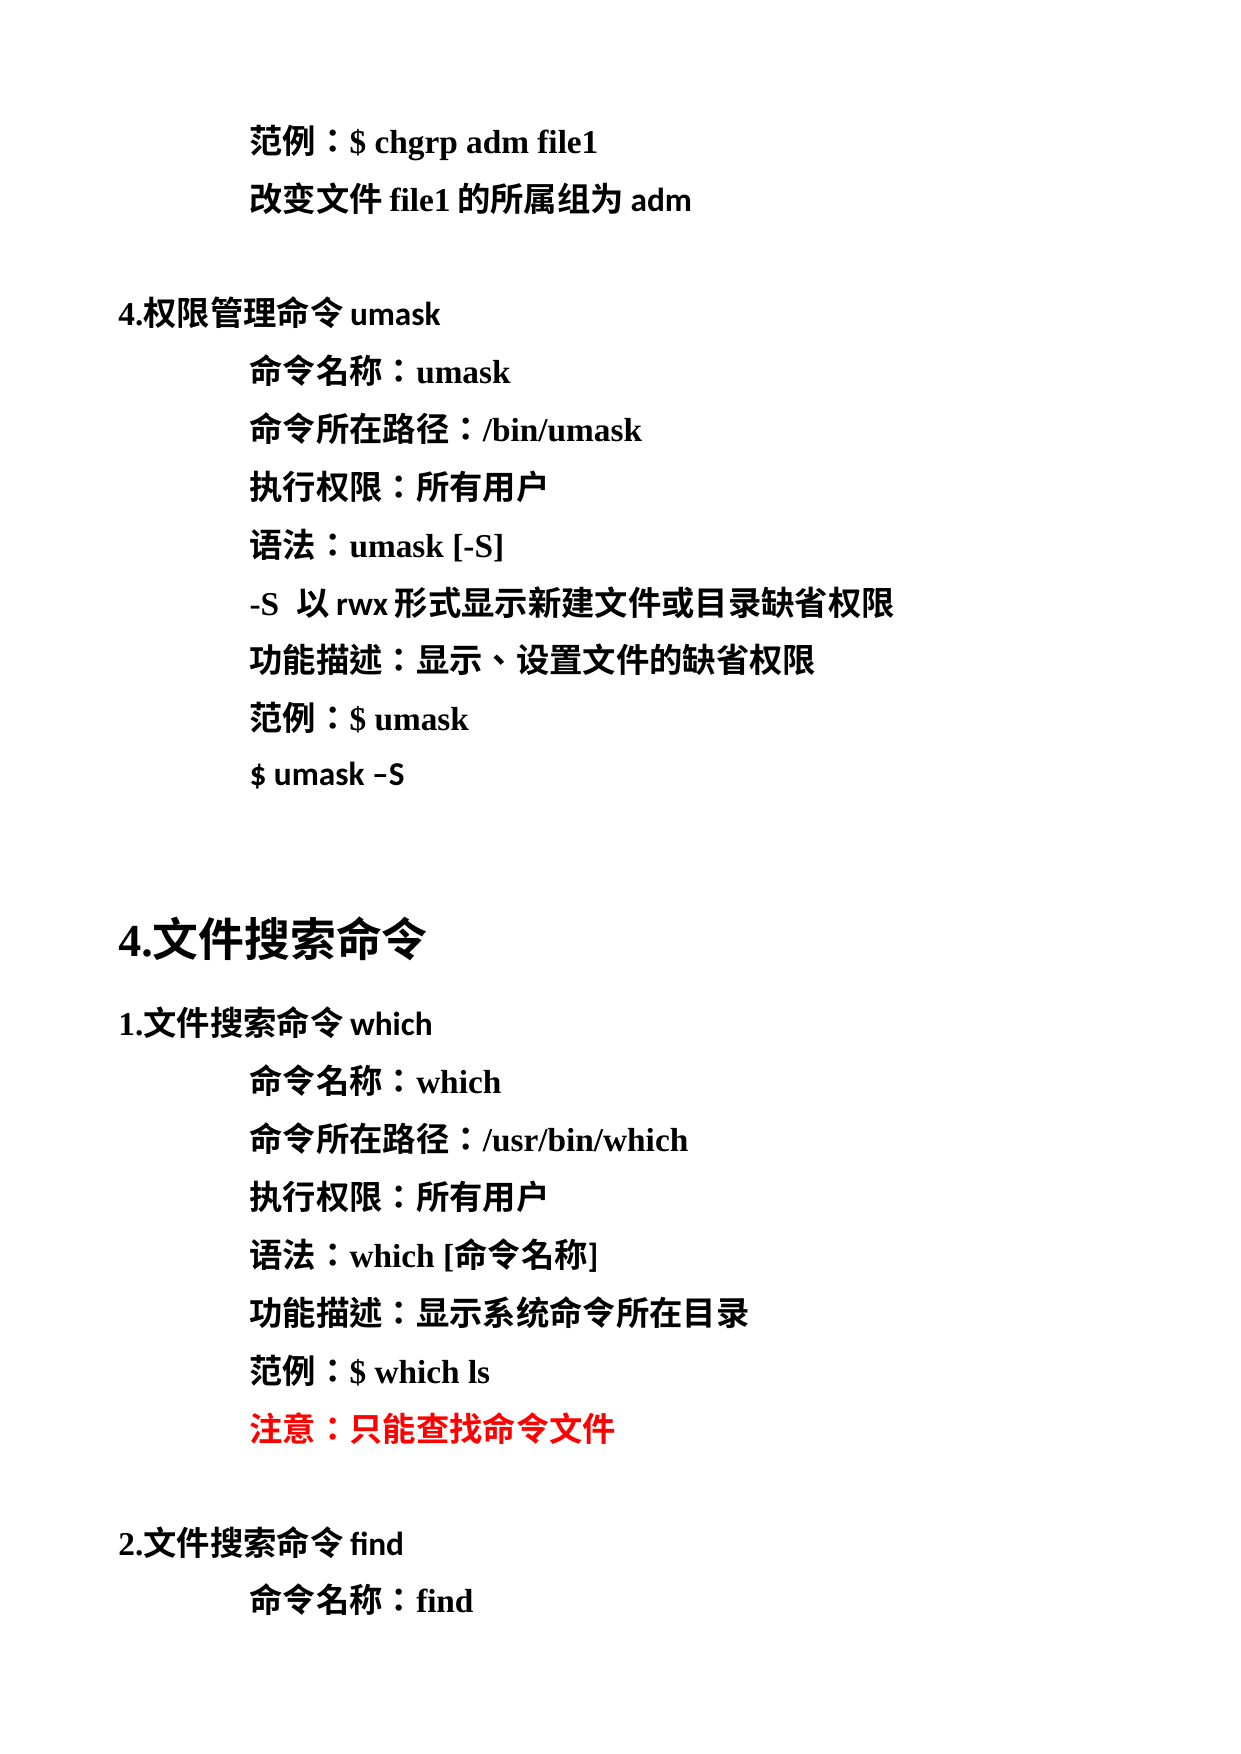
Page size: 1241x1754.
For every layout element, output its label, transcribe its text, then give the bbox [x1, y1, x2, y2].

text 范例：$ umask [249, 695, 1122, 741]
text 命令名称：which [249, 1058, 1122, 1103]
text 语法：umask [-S] [249, 521, 1122, 567]
text 命令名称：find [249, 1577, 1122, 1622]
text 范例：$ chgrp adm file1 [249, 118, 1122, 163]
text 语法：which [命令名称] [249, 1232, 1122, 1277]
text 执行权限：所有用户 [249, 463, 1122, 509]
subtitle 1.文件搜索命令which [118, 997, 1122, 1045]
text 范例：$ which ls [249, 1347, 1122, 1393]
subtitle 4.文件搜索命令 [118, 904, 1122, 970]
text 命令所在路径：/usr/bin/which [249, 1116, 1122, 1161]
text $ umask –S [249, 753, 1122, 794]
text 执行权限：所有用户 [249, 1174, 1122, 1219]
text 改变文件file1的所属组为adm [249, 176, 1122, 221]
text 命令所在路径：/bin/umask [249, 406, 1122, 451]
text 功能描述：显示、设置文件的缺省权限 [249, 637, 1122, 683]
text -S 以rwx形式显示新建文件或目录缺省权限 [249, 579, 1122, 625]
text 注意：只能查找命令文件 [249, 1405, 1122, 1451]
text 功能描述：显示系统命令所在目录 [249, 1289, 1122, 1335]
text 命令名称：umask [249, 348, 1122, 393]
subtitle 2.文件搜索命令find [118, 1516, 1122, 1564]
subtitle 4.权限管理命令umask [118, 287, 1122, 335]
